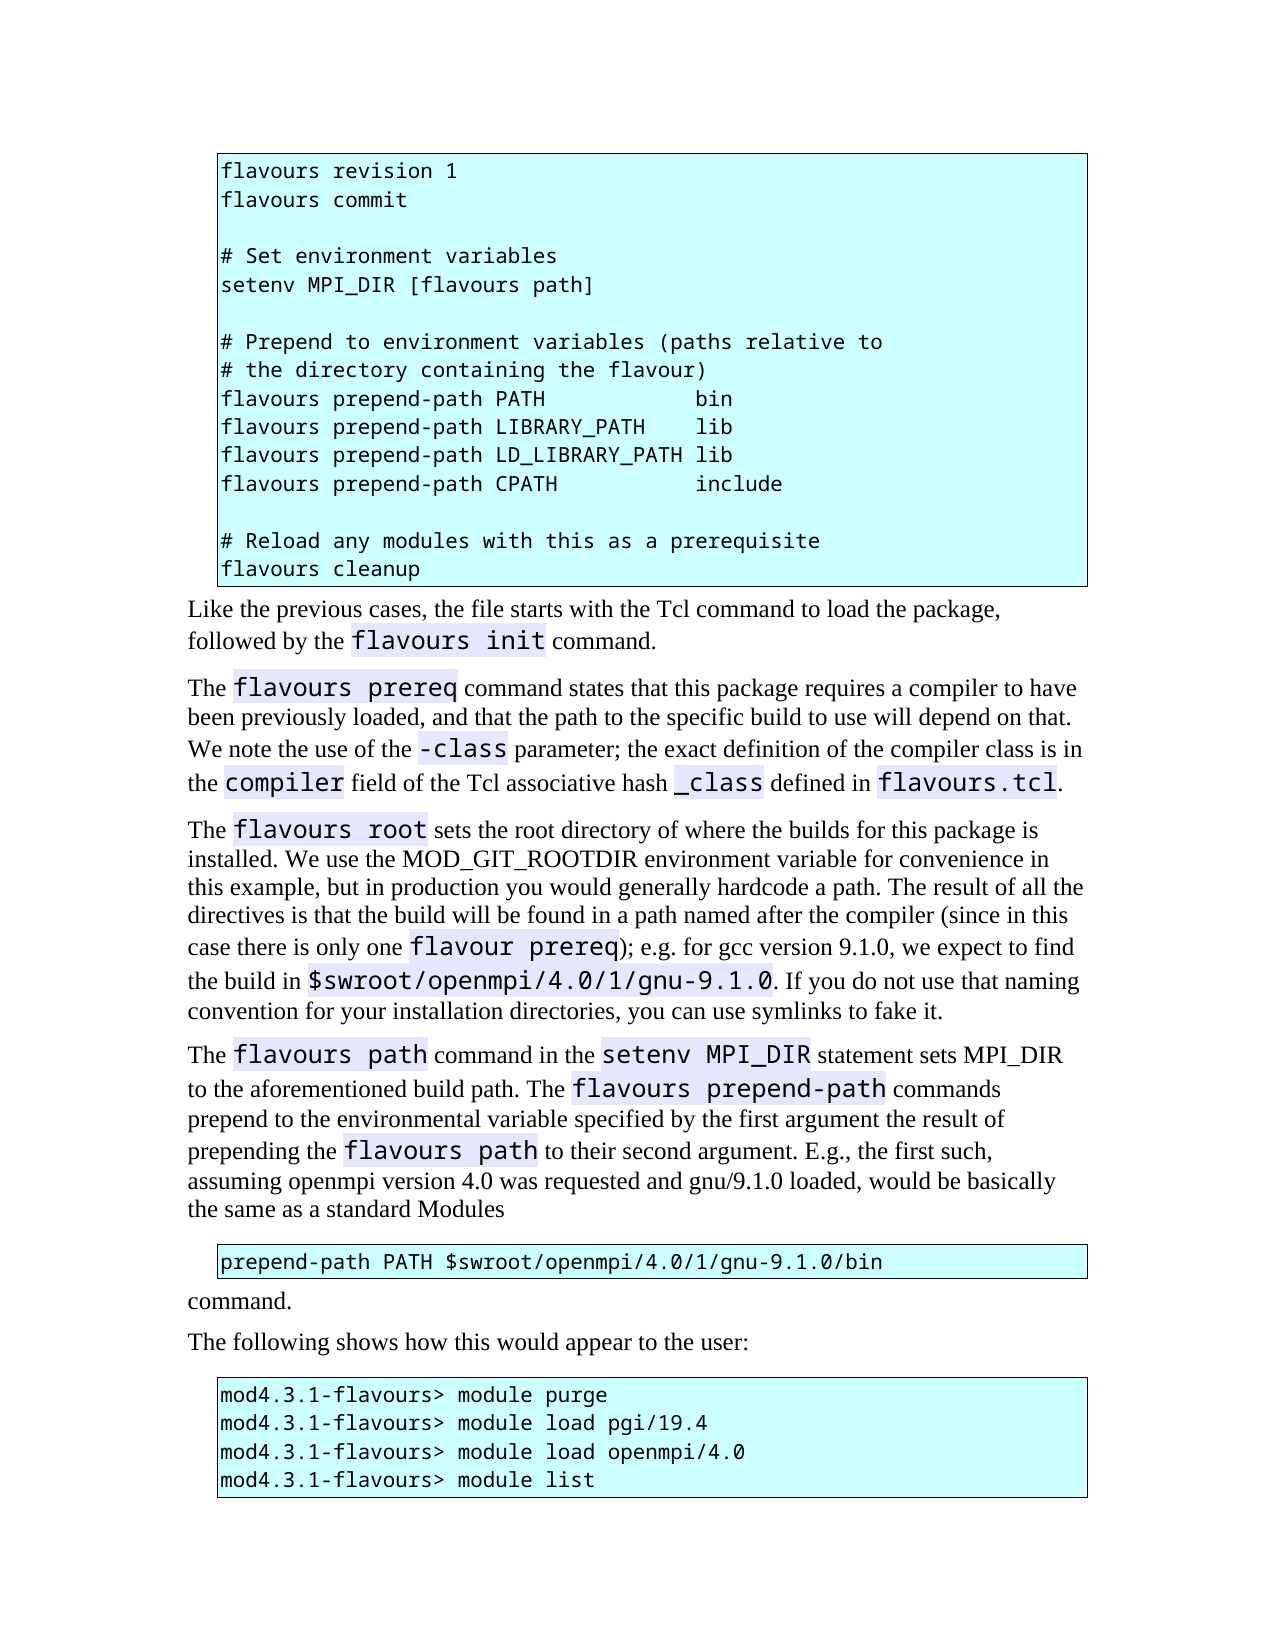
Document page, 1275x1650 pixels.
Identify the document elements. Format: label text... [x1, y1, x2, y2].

text The flavours prereq command states that this package requires a compiler to have been previously loaded, and that the path to the specific build to use will depend on that. We note the use of the -class parameter; the exact definition of the compiler class is in the compiler field of the Tcl associative hash _class defined in flavours.tcl. [187, 669, 1087, 799]
text mod4.3.1-flavours> module purge mod4.3.1-flavours> module load pgi/19.4 mod4.3.1-flavours> module load openmpi/4.0 mod4.3.1-flavours> module list [218, 1378, 1087, 1497]
text flavours revision 1 flavours commit # Set environment variables setenv MPI_DIR [flavours path] # Prepend to environment variables (paths relative to # the directory containing the flavour) flavours prepend-path PATH bin flavours prepend-path LIBRARY_PATH lib flavours prepend-path LD_LIBRARY_PATH lib flavours prepend-path CPATH include # Reload any modules with this as a prerequisite flavours cleanup [218, 154, 1087, 586]
text Like the previous cases, the file starts with the Tcl command to load the package, followed by the flavours init command. [187, 595, 1087, 657]
text The following shows how this would appear to the user: [187, 1328, 1087, 1355]
text prepend-path PATH $swroot/openmpi/4.0/1/gnu-9.1.0/bin [218, 1245, 1087, 1278]
text command. [187, 1287, 1087, 1315]
text The flavours path command in the setenv MPI_DIR statement sets MPI_DIR to the aforementioned build path. The flavours prepend-path commands prepend to the environmental variable specified by the first argument the result of prepending the flavours path to their second argument. E.g., the first such, assuming openmpi version 4.0 was requested and gnu/9.1.0 loaded, would be basically the same as a standard Modules [187, 1037, 1087, 1222]
text The flavours root sets the root directory of where the builds for this package is installed. We use the MOD_GIT_ROOTDIR environment variable for convenience in this example, but in production you would generally hardcode a path. The result of all the directives is that the build will be found in a path named after the compiler (since in this case there is only one flavour prereq); e.g. for gcc version 9.1.0, we expect to find the build in $swroot/openmpi/4.0/1/gnu-9.1.0. If you do not use that naming convention for your installation directories, you can use symlinks to fake it. [187, 812, 1087, 1024]
